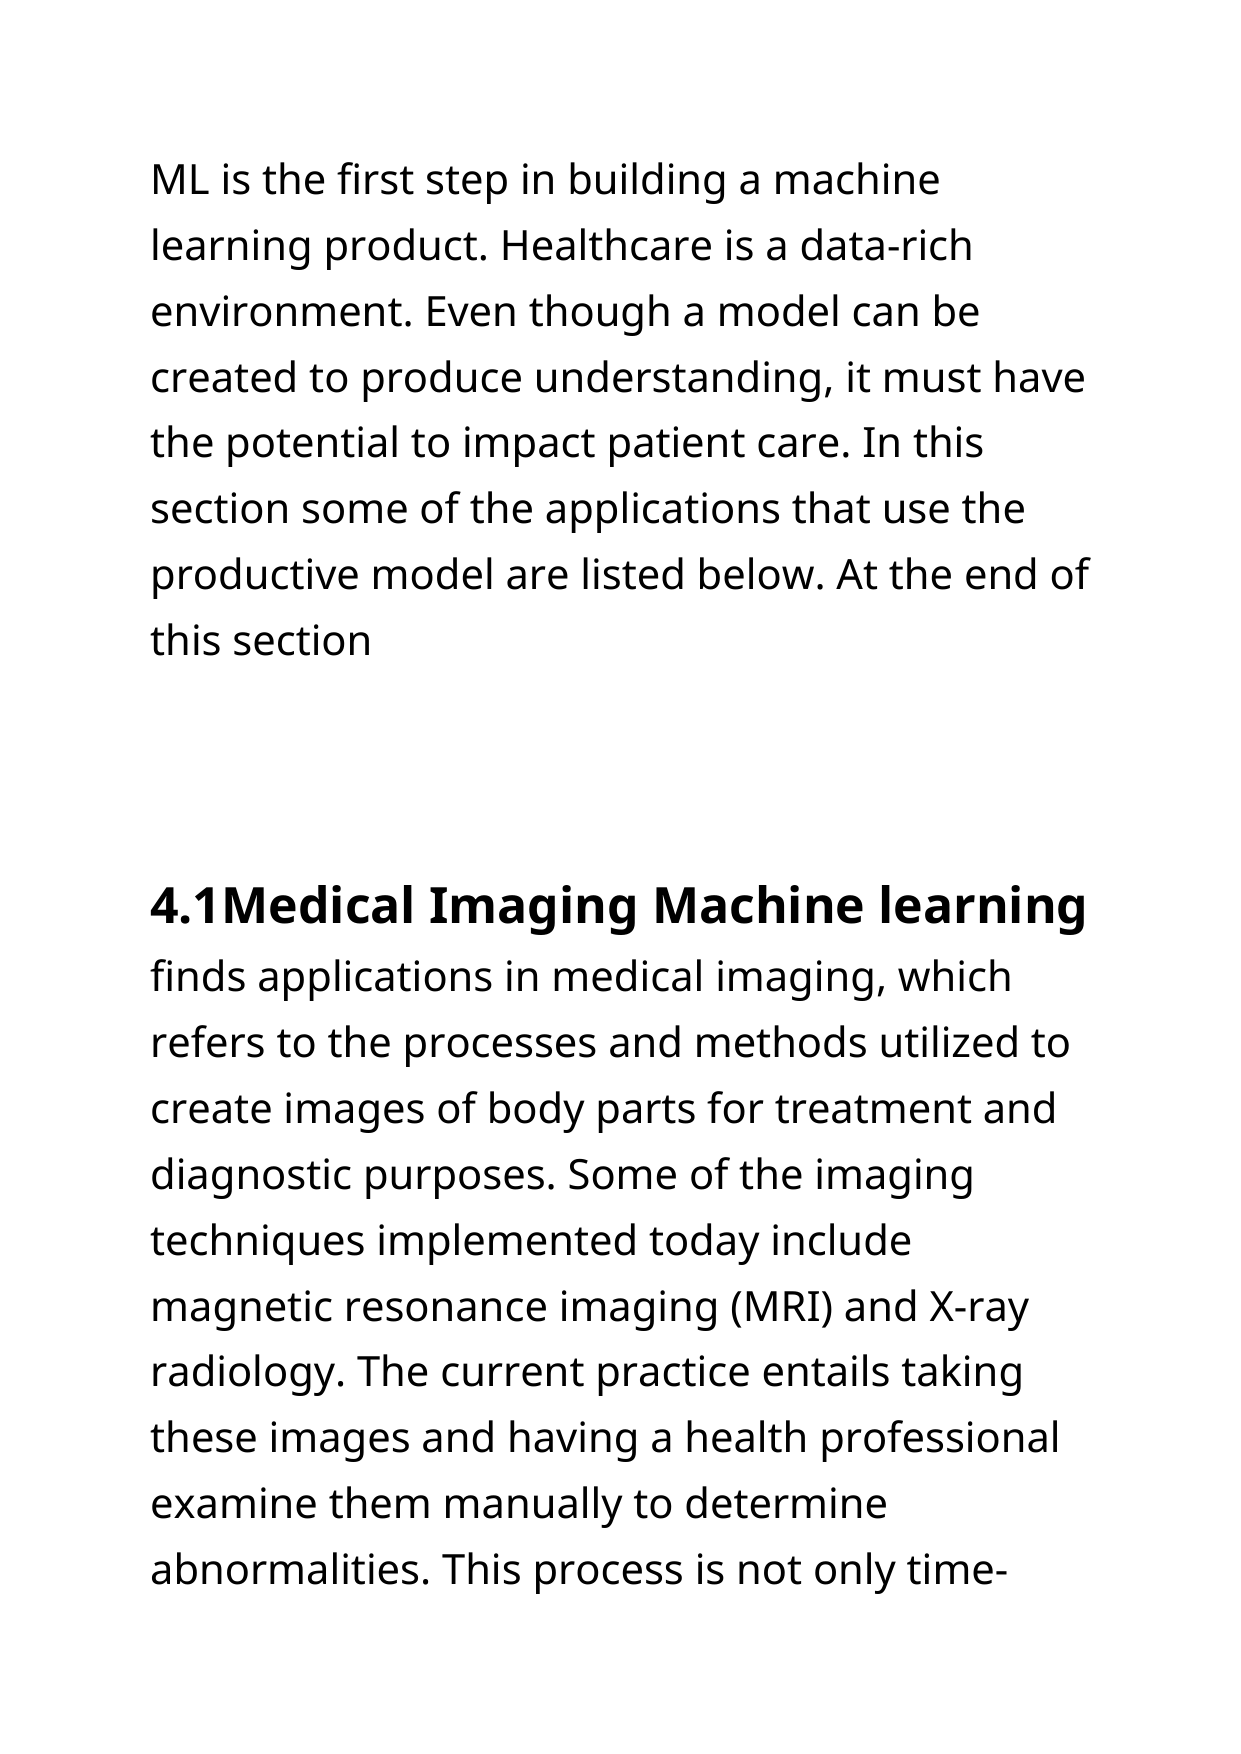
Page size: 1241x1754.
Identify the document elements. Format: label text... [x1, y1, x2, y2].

text ML is the first step in building a machine learning product. Healthcare is a data-rich environment. Even though a model can be created to produce understanding, it must have the potential to impact patient care. In this section some of the applications that use the productive model are listed below. At the end of this section [150, 150, 1090, 668]
text 4.1Medical Imaging Machine learning finds applications in medical imaging, which refers to the processes and methods utilized to create images of body parts for treatment and diagnostic purposes. Some of the imaging techniques implemented today include magnetic resonance imaging (MRI) and X-ray radiology. The current practice entails taking these images and having a health professional examine them manually to determine abnormalities. This process is not only time- [150, 870, 1090, 1597]
